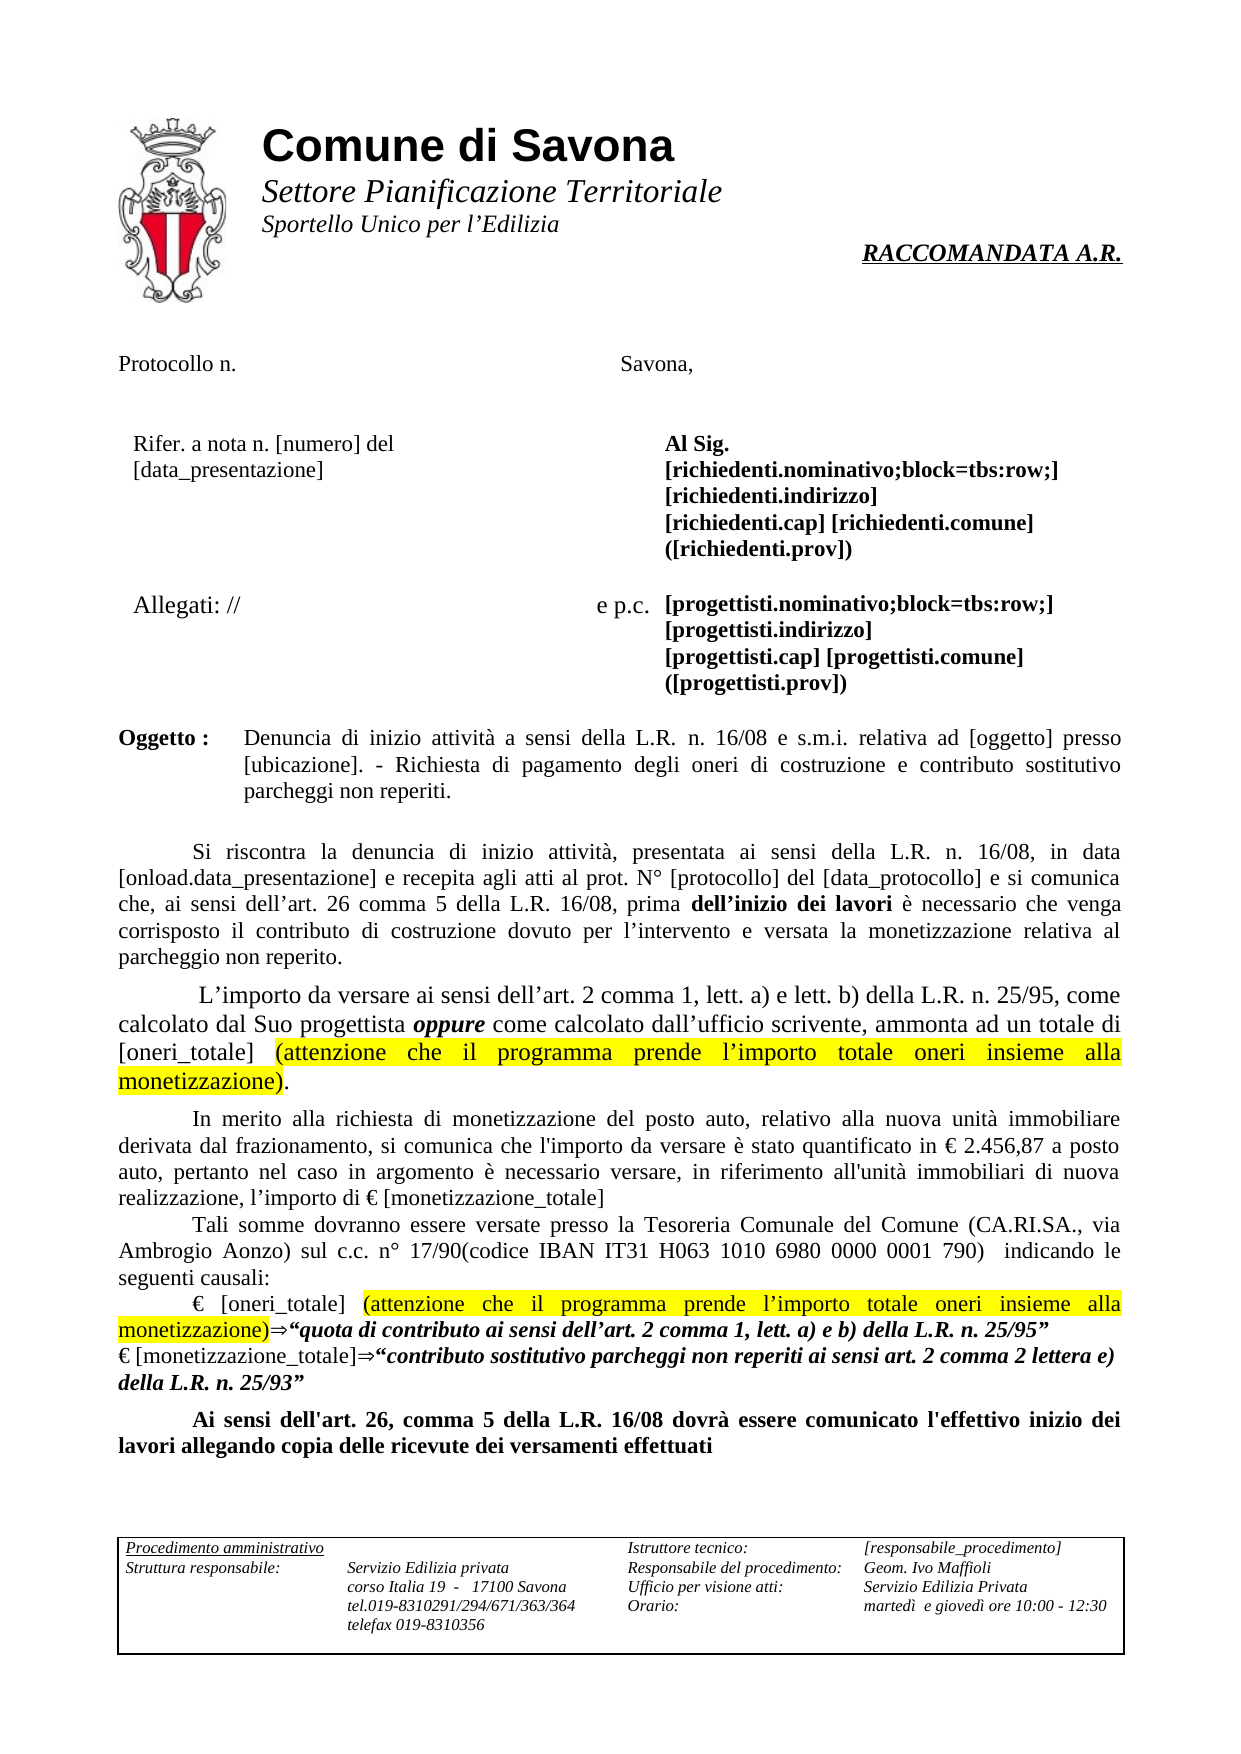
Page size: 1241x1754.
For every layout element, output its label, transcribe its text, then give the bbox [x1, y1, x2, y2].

text RACCOMANDATA A.R. [227, 238, 1122, 267]
table_header [485, 430, 657, 590]
table_cell Allegati: // [126, 590, 484, 696]
text € [monetizzazione_totale]Þ“contributo sostitutivo parcheggi non reperiti ai sensi art. 2 comma 2 lettera e) della L.R. n. 25/93” [118, 1343, 1122, 1395]
table_cell e p.c. [485, 590, 657, 696]
text In merito alla richiesta di monetizzazione del posto auto, relativo alla nuova unità immobiliare derivata dal frazionamento, si comunica che l'importo da versare è stato quantificato in € 2.456,87 a posto auto, pertanto nel caso in argomento è necessario versare, in riferimento all'unità immobiliari di nuova realizzazione, l’importo di € [monetizzazione_totale] [118, 1105, 1122, 1211]
text Sportello Unico per l’Edilizia [227, 209, 1122, 238]
table_header Rifer. a nota n. [numero] del [data_presentazione] [126, 430, 484, 590]
text Settore Pianificazione Territoriale [227, 171, 1122, 209]
table_cell [progettisti.nominativo;block=tbs:row;] [progettisti.indirizzo] [progettisti.cap] [progettisti.comune] ([progettisti.prov]) [657, 590, 1119, 696]
text Tali somme dovranno essere versate presso la Tesoreria Comunale del Comune (CA.RI.SA., via Ambrogio Aonzo) sul c.c. n° 17/90(codice IBAN IT31 H063 1010 6980 0000 0001 790) indicando le seguenti causali: [118, 1211, 1122, 1290]
table_header Denuncia di inizio attività a sensi della L.R. n. 16/08 e s.m.i. relativa ad [oggetto] presso [ubicazione]. - Richiesta di pagamento degli oneri di costruzione e contributo sostitutivo parcheggi non reperiti. [236, 724, 1129, 803]
text L’importo da versare ai sensi dell’art. 2 comma 1, lett. a) e lett. b) della L.R. n. 25/95, come calcolato dal Suo progettista oppure come calcolato dall’ufficio scrivente, ammonta ad un totale di [oneri_totale] (attenzione che il programma prende l’importo totale oneri insieme alla monetizzazione). [118, 980, 1122, 1095]
table_header Al Sig. [richiedenti.nominativo;block=tbs:row;] [richiedenti.indirizzo] [richiedenti.cap] [richiedenti.comune] ([richiedenti.prov]) [657, 430, 1119, 590]
table_header Oggetto : [111, 724, 236, 803]
text Ai sensi dell'art. 26, comma 5 della L.R. 16/08 dovrà essere comunicato l'effettivo inizio dei lavori allegando copia delle ricevute dei versamenti effettuati [118, 1406, 1122, 1458]
picture [118, 118, 227, 303]
text Si riscontra la denuncia di inizio attività, presentata ai sensi della L.R. n. 16/08, in data [onload.data_presentazione] e recepita agli atti al prot. N° [protocollo] del [data_protocollo] e si comunica che, ai sensi dell’art. 26 comma 5 della L.R. 16/08, prima dell’inizio dei lavori è necessario che venga corrisposto il contributo di costruzione dovuto per l’intervento e versata la monetizzazione relativa al parcheggio non reperito. [118, 838, 1122, 969]
text Protocollo n. Savona, [118, 351, 1122, 377]
text € [oneri_totale] (attenzione che il programma prende l’importo totale oneri insieme alla monetizzazione)Þ“quota di contributo ai sensi dell’art. 2 comma 1, lett. a) e b) della L.R. n. 25/95” [118, 1290, 1122, 1343]
text Comune di Savona [227, 118, 1122, 171]
